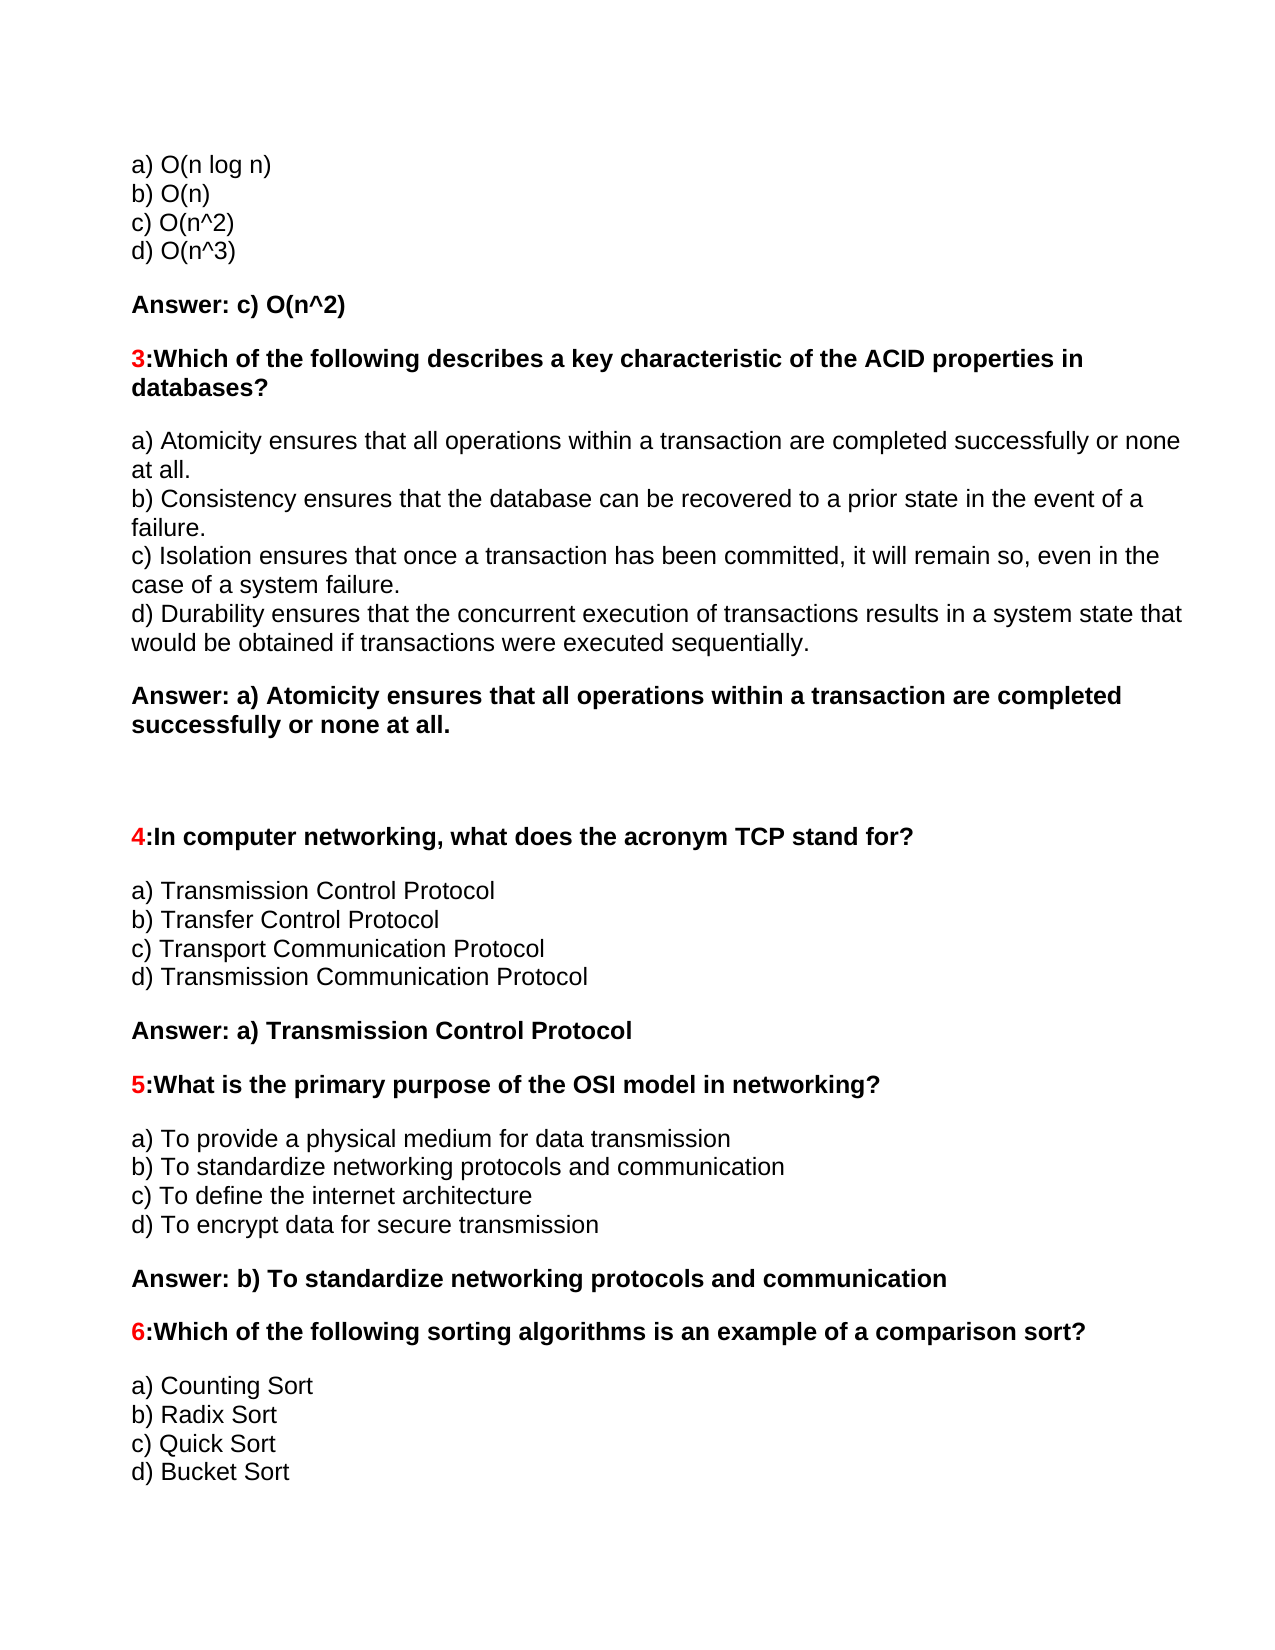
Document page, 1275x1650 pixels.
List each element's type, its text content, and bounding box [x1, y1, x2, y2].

text a) Transmission Control Protocol b) Transfer Control Protocol c) Transport Communication Protocol d) Transmission Communication Protocol [131, 876, 1200, 991]
text a) To provide a physical medium for data transmission b) To standardize networking protocols and communication c) To define the internet architecture d) To encrypt data for secure transmission [131, 1123, 1200, 1238]
text 5:What is the primary purpose of the OSI model in networking? [131, 1070, 1200, 1098]
text Answer: c) O(n^2) [131, 290, 1200, 319]
text 3:Which of the following describes a key characteristic of the ACID properties in databases? [131, 344, 1200, 401]
text a) Counting Sort b) Radix Sort c) Quick Sort d) Bucket Sort [131, 1371, 1200, 1486]
text a) O(n log n) b) O(n) c) O(n^2) d) O(n^3) [131, 150, 1125, 265]
text Answer: a) Atomicity ensures that all operations within a transaction are completed successfully or none at all. [131, 681, 1200, 739]
text 4:In computer networking, what does the acronym TCP stand for? [131, 822, 1200, 851]
text Answer: a) Transmission Control Protocol [131, 1016, 1200, 1045]
text Answer: b) To standardize networking protocols and communication [131, 1263, 1200, 1292]
text a) Atomicity ensures that all operations within a transaction are completed successfully or none at all. b) Consistency ensures that the database can be recovered to a prior state in the event of a failure. c) Isolation ensures that once a transaction has been committed, it will remain so, even in the case of a system failure. d) Durability ensures that the concurrent execution of transactions results in a system state that would be obtained if transactions were executed sequentially. [131, 426, 1200, 656]
text 6:Which of the following sorting algorithms is an example of a comparison sort? [131, 1317, 1200, 1346]
